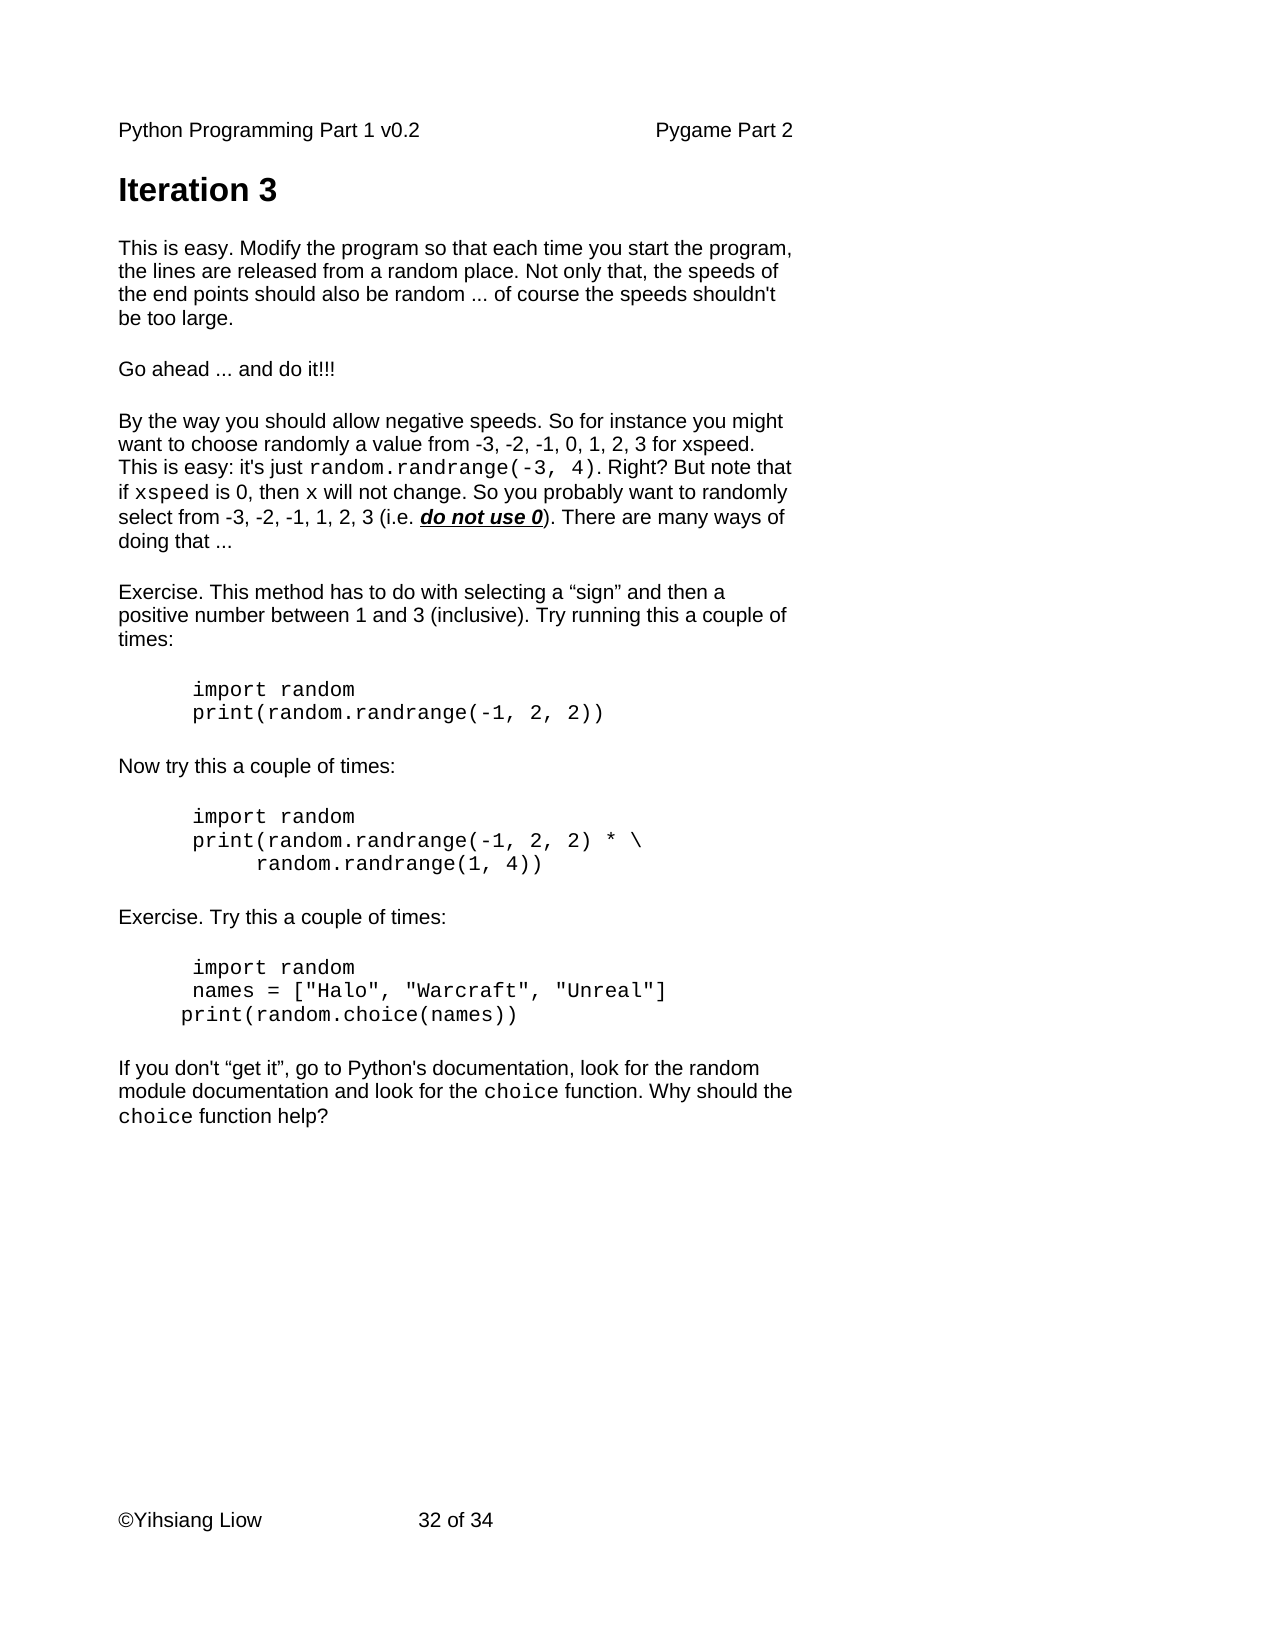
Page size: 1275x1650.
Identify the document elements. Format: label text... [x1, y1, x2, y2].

text print(random.choice(names)) [118, 1004, 793, 1028]
text import random [118, 957, 793, 980]
text print(random.randrange(-1, 2, 2) * \ [118, 829, 793, 853]
text Exercise. Try this a couple of times: [118, 905, 793, 928]
text Exercise. This method has to do with selecting a “sign” and then a positive number between 1 and 3 (inclusive). Try running this a couple of times: [118, 581, 793, 650]
text This is easy. Modify the program so that each time you start the program, the lines are released from a random place. Not only that, the speeds of the end points should also be random ... of course the speeds shouldn't be too large. [118, 236, 793, 329]
text import random [118, 679, 793, 702]
text import random [118, 806, 793, 829]
text If you don't “get it”, go to Python's documentation, look for the random module documentation and look for the choice function. Why should the choice function help? [118, 1056, 793, 1129]
text Now try this a couple of times: [118, 754, 793, 778]
text Iteration 3 [118, 171, 793, 208]
text print(random.randrange(-1, 2, 2)) [118, 702, 793, 726]
text names = ["Halo", "Warcraft", "Unreal"] [118, 980, 793, 1004]
text random.randrange(1, 4)) [118, 853, 793, 877]
text By the way you should allow negative speeds. So for instance you might want to choose randomly a value from -3, -2, -1, 0, 1, 2, 3 for xspeed. This is easy: it's just random.randrange(-3, 4). Right? But note that if xspeed is 0, then x will not change. So you probably want to randomly select from -3, -2, -1, 1, 2, 3 (i.e. do not use 0). There are many ways of doing that ... [118, 409, 793, 552]
text Go ahead ... and do it!!! [118, 358, 793, 381]
